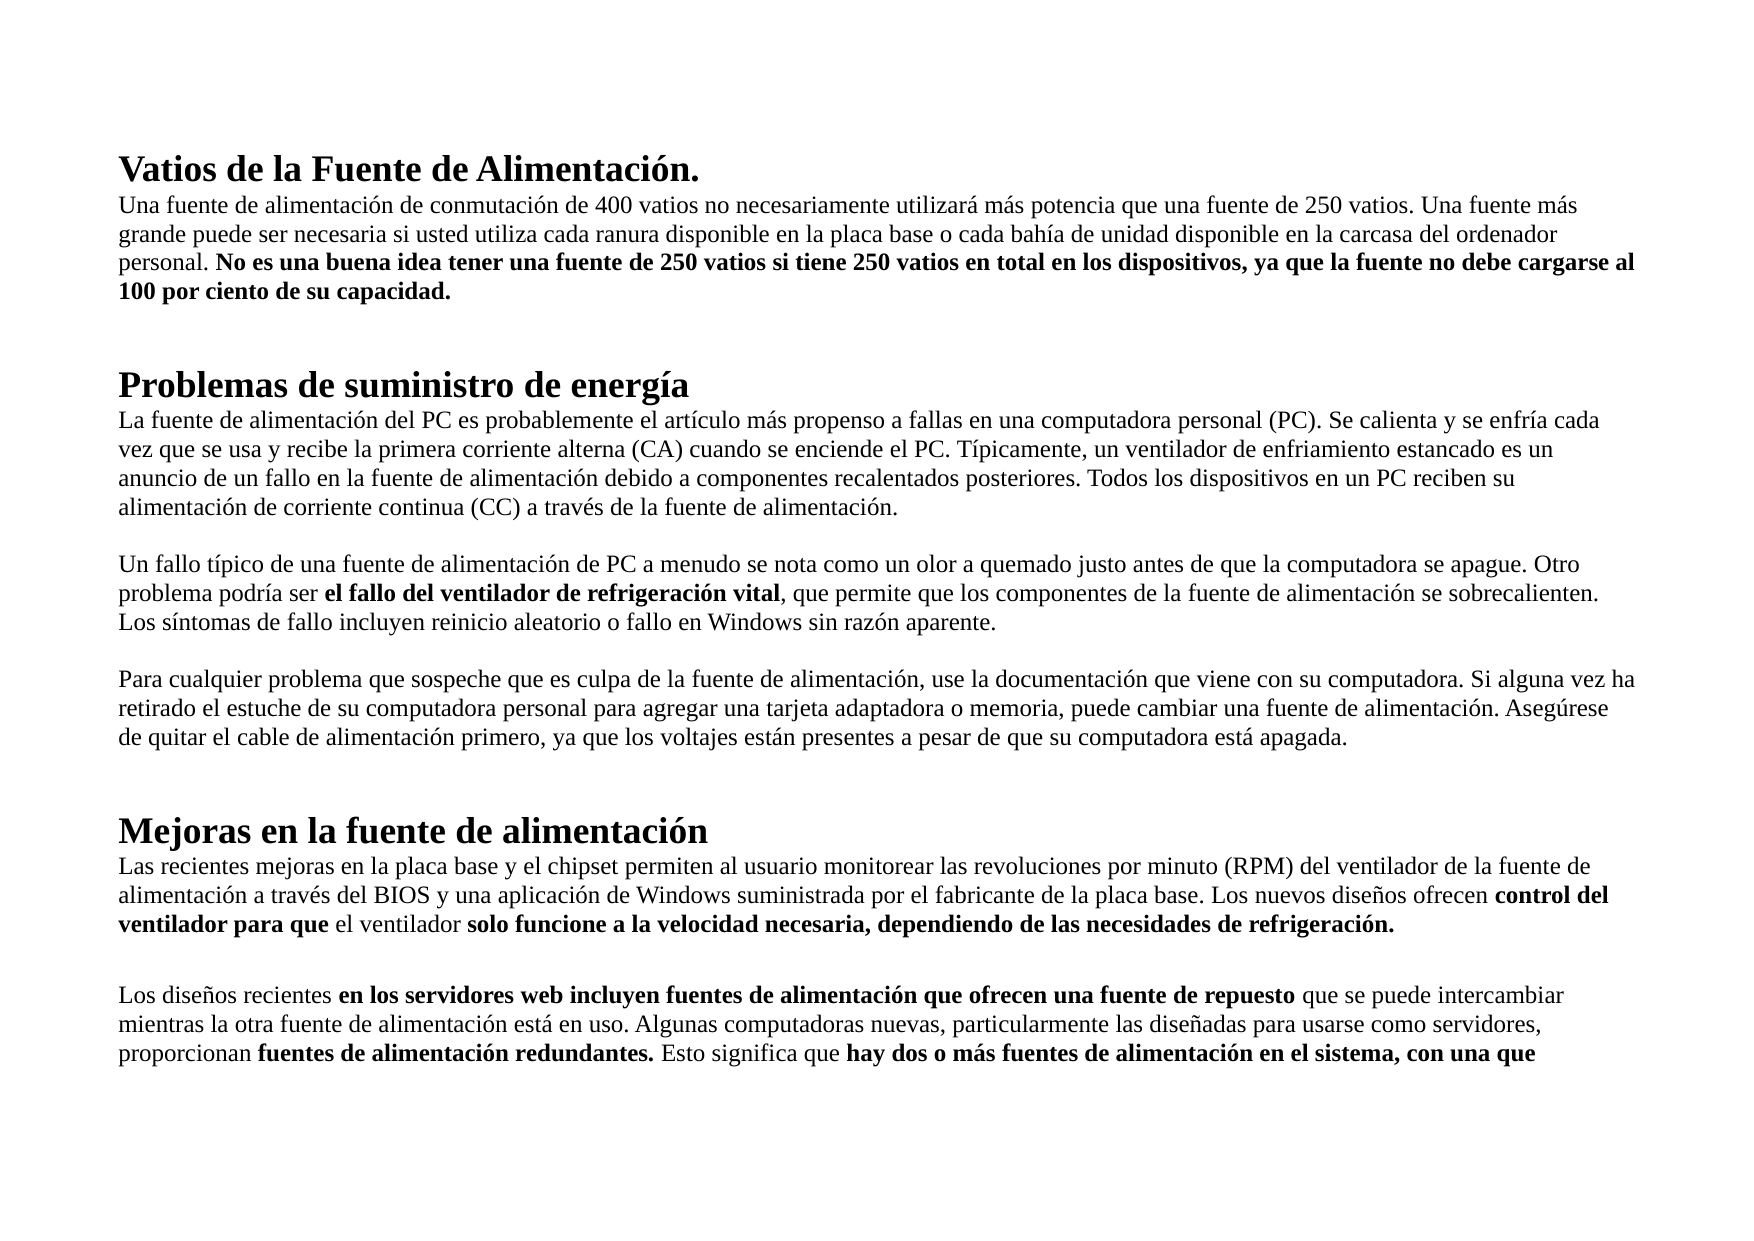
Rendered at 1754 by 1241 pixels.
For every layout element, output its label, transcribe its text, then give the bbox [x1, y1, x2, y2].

text La fuente de alimentación del PC es probablemente el artículo más propenso a fallas en una computadora personal (PC). Se calienta y se enfría cada vez que se usa y recibe la primera corriente alterna (CA) cuando se enciende el PC. Típicamente, un ventilador de enfriamiento estancado es un anuncio de un fallo en la fuente de alimentación debido a componentes recalentados posteriores. Todos los dispositivos en un PC reciben su alimentación de corriente continua (CC) a través de la fuente de alimentación. [118, 406, 1636, 521]
text Una fuente de alimentación de conmutación de 400 vatios no necesariamente utilizará más potencia que una fuente de 250 vatios. Una fuente más grande puede ser necesaria si usted utiliza cada ranura disponible en la placa base o cada bahía de unidad disponible en la carcasa del ordenador personal. No es una buena idea tener una fuente de 250 vatios si tiene 250 vatios en total en los dispositivos, ya que la fuente no debe cargarse al 100 por ciento de su capacidad. [118, 190, 1636, 305]
text Los diseños recientes en los servidores web incluyen fuentes de alimentación que ofrecen una fuente de repuesto que se puede intercambiar mientras la otra fuente de alimentación está en uso. Algunas computadoras nuevas, particularmente las diseñadas para usarse como servidores, proporcionan fuentes de alimentación redundantes. Esto significa que hay dos o más fuentes de alimentación en el sistema, con una que [118, 981, 1636, 1067]
text Un fallo típico de una fuente de alimentación de PC a menudo se nota como un olor a quemado justo antes de que la computadora se apague. Otro problema podría ser el fallo del ventilador de refrigeración vital, que permite que los componentes de la fuente de alimentación se sobrecalienten. Los síntomas de fallo incluyen reinicio aleatorio o fallo en Windows sin razón aparente. [118, 549, 1636, 636]
text Las recientes mejoras en la placa base y el chipset permiten al usuario monitorear las revoluciones por minuto (RPM) del ventilador de la fuente de alimentación a través del BIOS y una aplicación de Windows suministrada por el fabricante de la placa base. Los nuevos diseños ofrecen control del ventilador para que el ventilador solo funcione a la velocidad necesaria, dependiendo de las necesidades de refrigeración. [118, 851, 1636, 937]
text Problemas de suministro de energía [118, 362, 1636, 406]
text Para cualquier problema que sospeche que es culpa de la fuente de alimentación, use la documentación que viene con su computadora. Si alguna vez ha retirado el estuche de su computadora personal para agregar una tarjeta adaptadora o memoria, puede cambiar una fuente de alimentación. Asegúrese de quitar el cable de alimentación primero, ya que los voltajes están presentes a pesar de que su computadora está apagada. [118, 664, 1636, 751]
text Mejoras en la fuente de alimentación [118, 808, 1636, 851]
text Vatios de la Fuente de Alimentación. [118, 147, 1636, 190]
